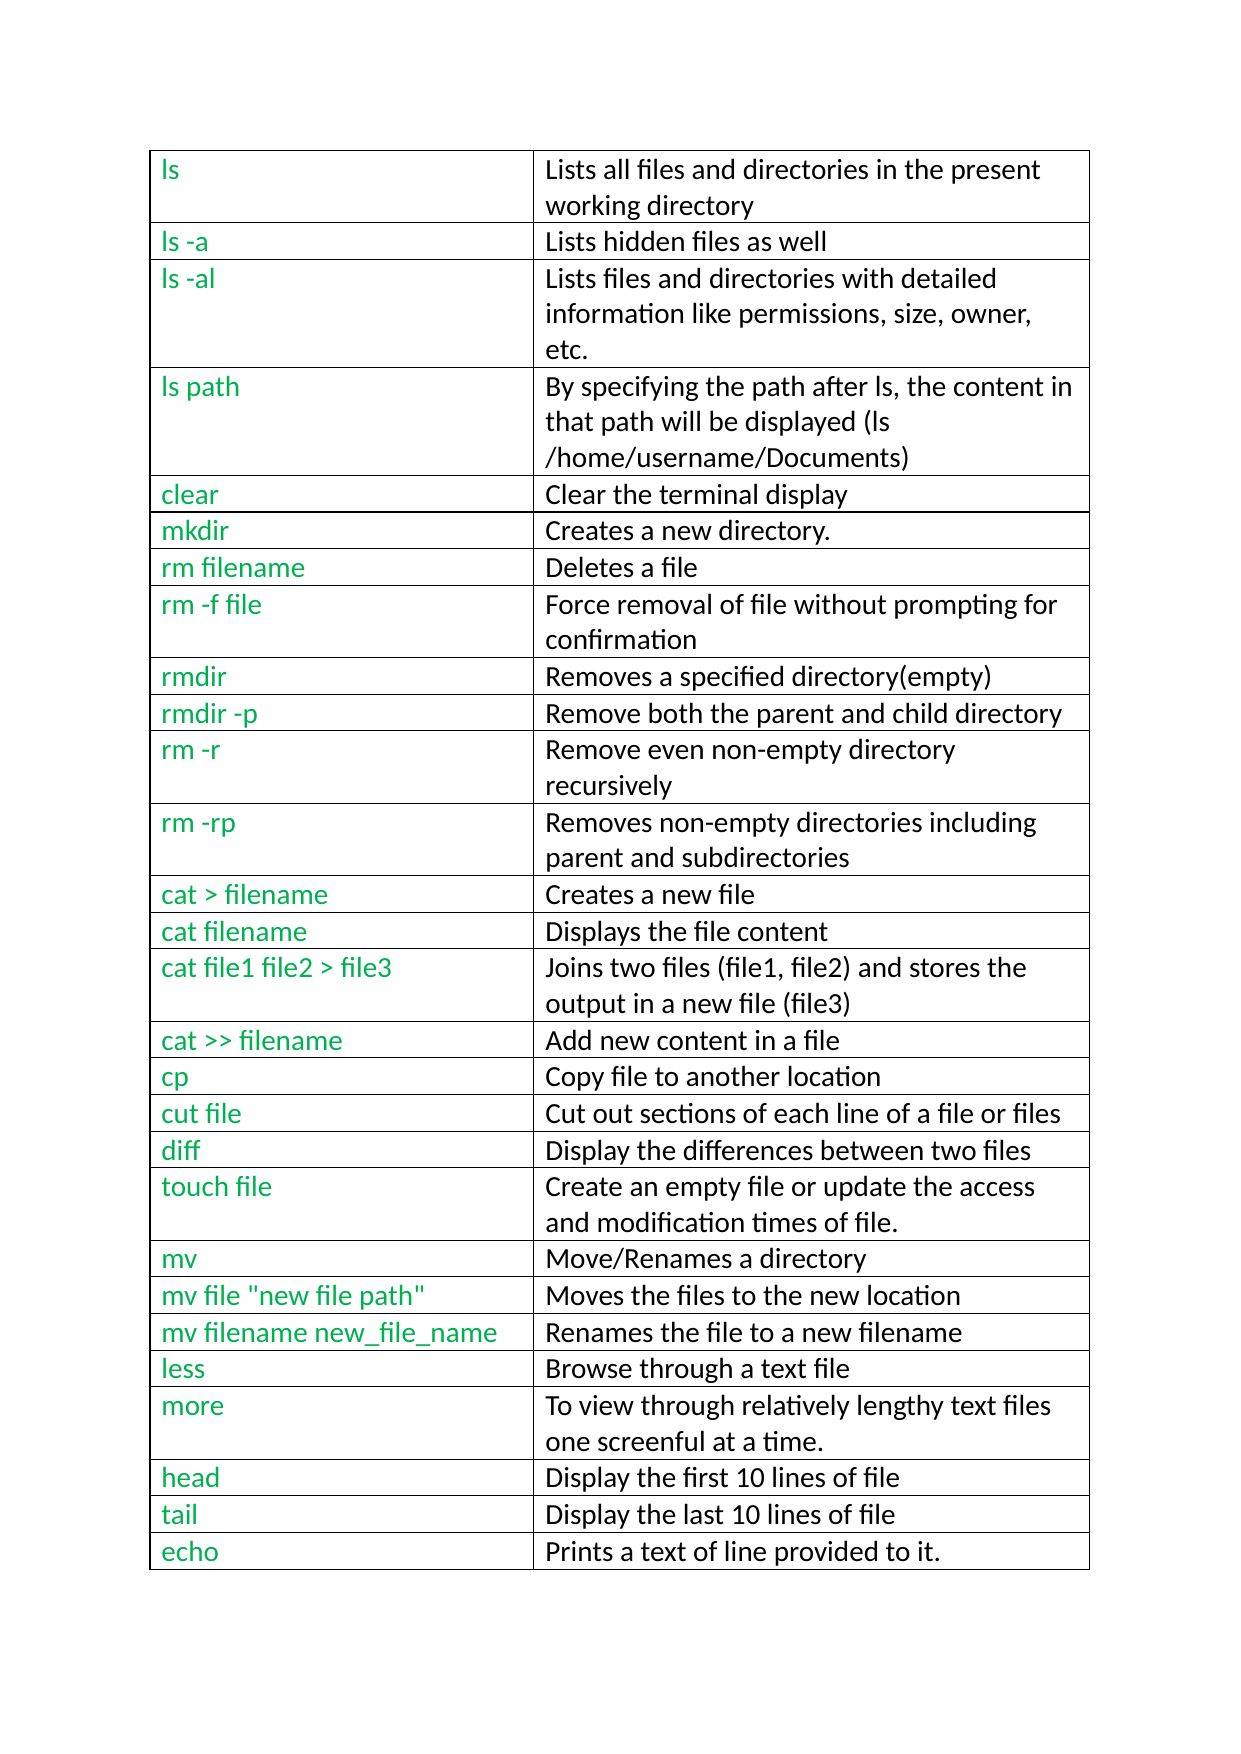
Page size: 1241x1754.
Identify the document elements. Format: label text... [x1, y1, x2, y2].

table_cell Display the differences between two files [534, 1132, 1089, 1167]
table_cell cat file1 file2 > file3 [151, 949, 533, 1021]
table_cell touch file [151, 1168, 533, 1239]
table_cell Creates a new file [534, 876, 1089, 912]
table_cell Renames the file to a new filename [534, 1314, 1089, 1349]
table_cell Create an empty file or update the access and modification times of file. [534, 1168, 1089, 1239]
table_cell rm -r [151, 731, 533, 803]
table_cell By specifying the path after ls, the content in that path will be displayed (ls /home/username/Documents) [534, 368, 1089, 475]
table_cell Remove even non-empty directory recursively [534, 731, 1089, 803]
table_cell clear [151, 476, 533, 511]
table_cell To view through relatively lengthy text files one screenful at a time. [534, 1387, 1089, 1458]
table_cell rm filename [151, 549, 533, 585]
table_cell tail [151, 1496, 533, 1532]
table_cell Displays the file content [534, 913, 1089, 948]
table_cell Lists hidden files as well [534, 223, 1089, 259]
table_cell Prints a text of line provided to it. [534, 1533, 1089, 1568]
table_cell less [151, 1351, 533, 1386]
table_cell Browse through a text file [534, 1351, 1089, 1386]
table_cell mkdir [151, 513, 533, 548]
table_cell rmdir [151, 658, 533, 694]
table_cell cat > filename [151, 876, 533, 912]
table_cell Removes a specified directory(empty) [534, 658, 1089, 694]
table_cell cp [151, 1058, 533, 1094]
table_cell Cut out sections of each line of a file or files [534, 1095, 1089, 1131]
table_cell diff [151, 1132, 533, 1167]
table_cell Moves the files to the new location [534, 1277, 1089, 1313]
table_cell Add new content in a file [534, 1022, 1089, 1057]
table_cell cat filename [151, 913, 533, 948]
table_cell rm -rp [151, 804, 533, 875]
table_cell Move/Renames a directory [534, 1241, 1089, 1276]
table_cell cat >> filename [151, 1022, 533, 1057]
table_cell mv file "new file path" [151, 1277, 533, 1313]
table_cell ls -al [151, 260, 533, 367]
table_cell Remove both the parent and child directory [534, 695, 1089, 730]
table_cell Removes non-empty directories including parent and subdirectories [534, 804, 1089, 875]
table_cell cut file [151, 1095, 533, 1131]
table_cell ls path [151, 368, 533, 475]
table_cell mv [151, 1241, 533, 1276]
table_cell more [151, 1387, 533, 1458]
table_cell Lists all files and directories in the present working directory [534, 151, 1089, 222]
table_cell rm -f file [151, 586, 533, 657]
table_cell ls [151, 151, 533, 222]
table_cell Force removal of file without prompting for confirmation [534, 586, 1089, 657]
table_cell Deletes a file [534, 549, 1089, 585]
table_cell Joins two files (file1, file2) and stores the output in a new file (file3) [534, 949, 1089, 1021]
table_cell Display the last 10 lines of file [534, 1496, 1089, 1532]
table_cell echo [151, 1533, 533, 1568]
table_cell Copy file to another location [534, 1058, 1089, 1094]
table_cell ls -a [151, 223, 533, 259]
table_cell Creates a new directory. [534, 513, 1089, 548]
table_cell Lists files and directories with detailed information like permissions, size, owner, etc. [534, 260, 1089, 367]
table_cell rmdir -p [151, 695, 533, 730]
table_cell mv filename new_file_name [151, 1314, 533, 1349]
table_cell Display the first 10 lines of file [534, 1460, 1089, 1495]
table_cell Clear the terminal display [534, 476, 1089, 511]
table_cell head [151, 1460, 533, 1495]
